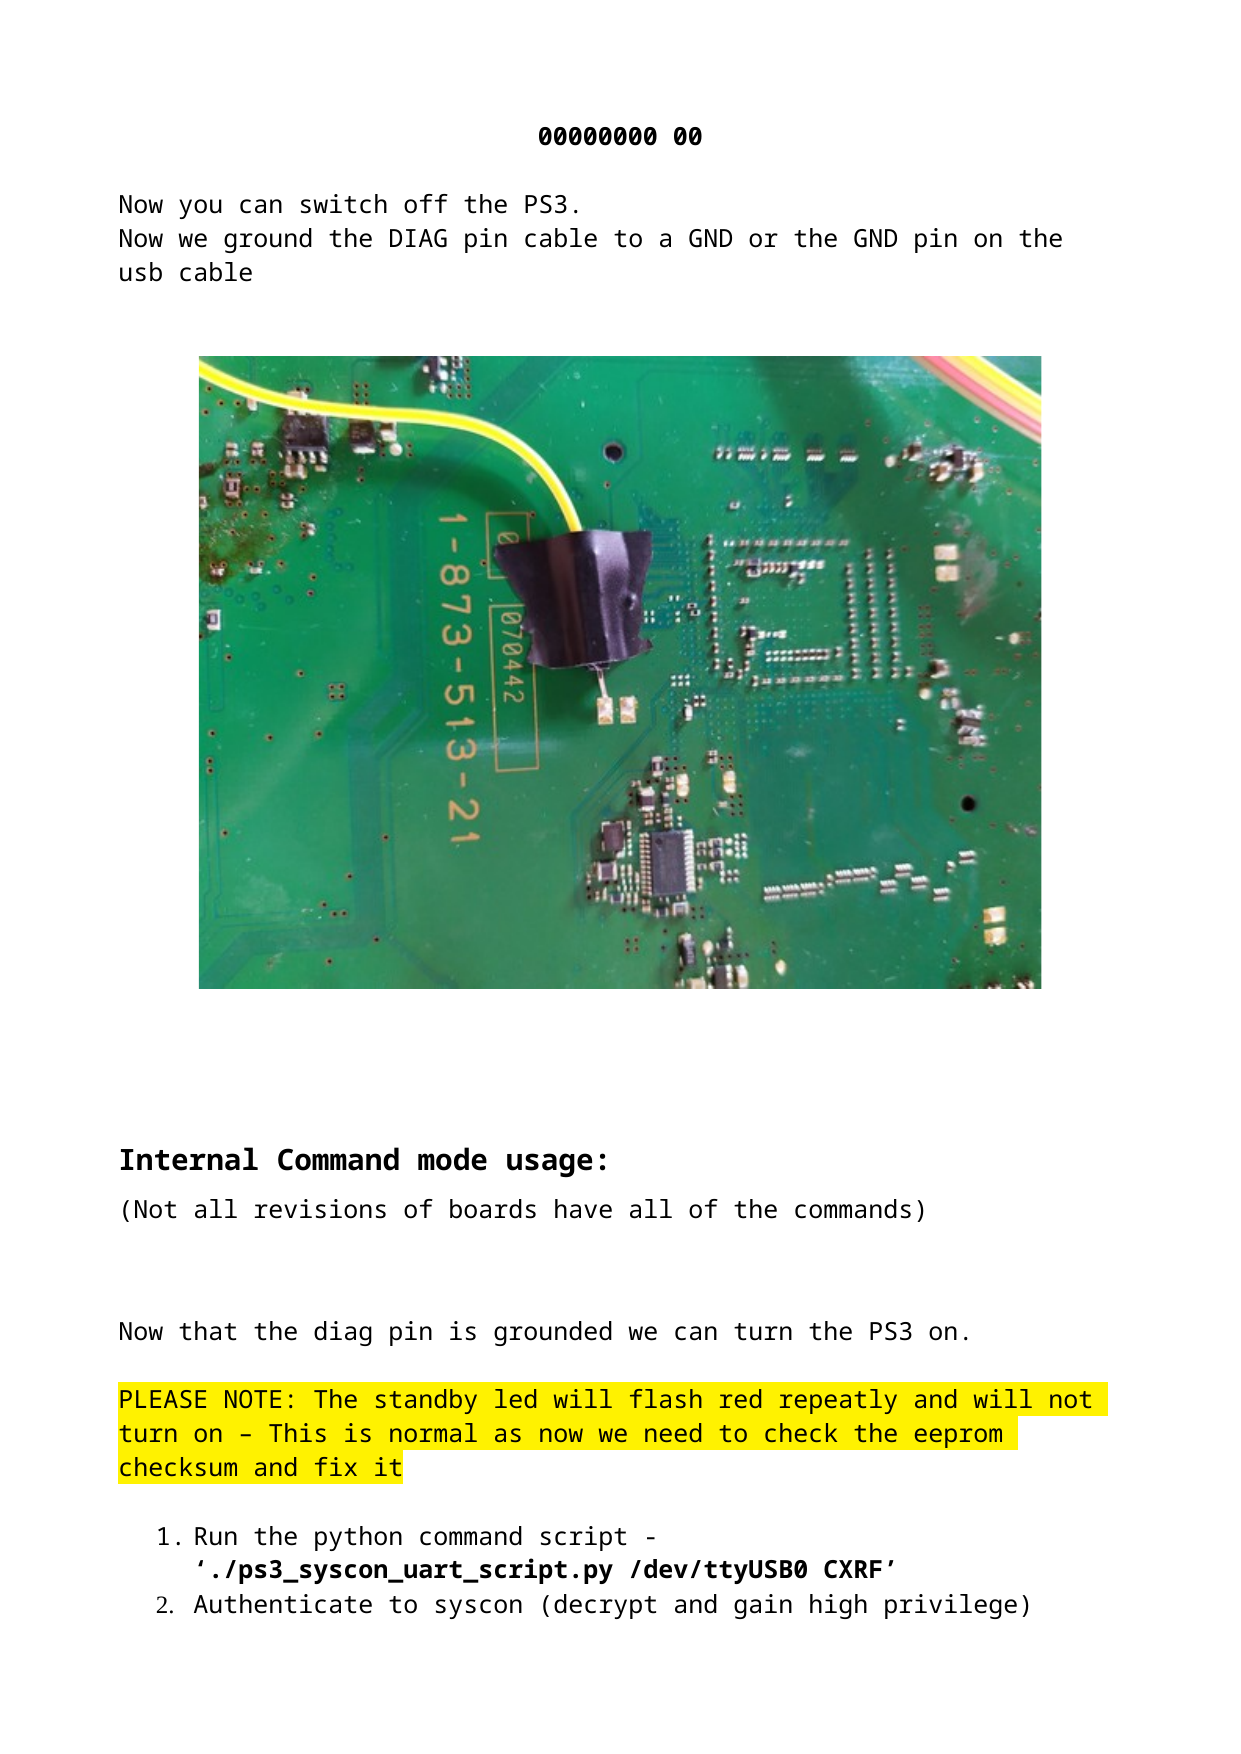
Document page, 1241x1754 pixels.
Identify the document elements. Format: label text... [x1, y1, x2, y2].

text Now that the diag pin is grounded we can turn the PS3 on. [118, 1314, 1122, 1348]
text (Not all revisions of boards have all of the commands) [118, 1192, 1122, 1226]
list Authenticate to syscon (decrypt and gain high privilege) [156, 1586, 1122, 1620]
list ‘./ps3_syscon_uart_script.py /dev/ttyUSB0 CXRF’ [156, 1552, 1122, 1586]
text Now we ground the DIAG pin cable to a GND or the GND pin on the usb cable [118, 220, 1122, 288]
list Run the python command script - [156, 1518, 1122, 1552]
picture [198, 356, 1042, 989]
text PLEASE NOTE: The standby led will flash red repeatly and will not turn on – This is normal as now we need to check the eeprom checksum and fix it [118, 1382, 1122, 1484]
text Now you can switch off the PS3. [118, 186, 1122, 220]
subtitle Internal Command mode usage: [118, 1139, 1122, 1179]
text 00000000 00 [118, 118, 1122, 152]
